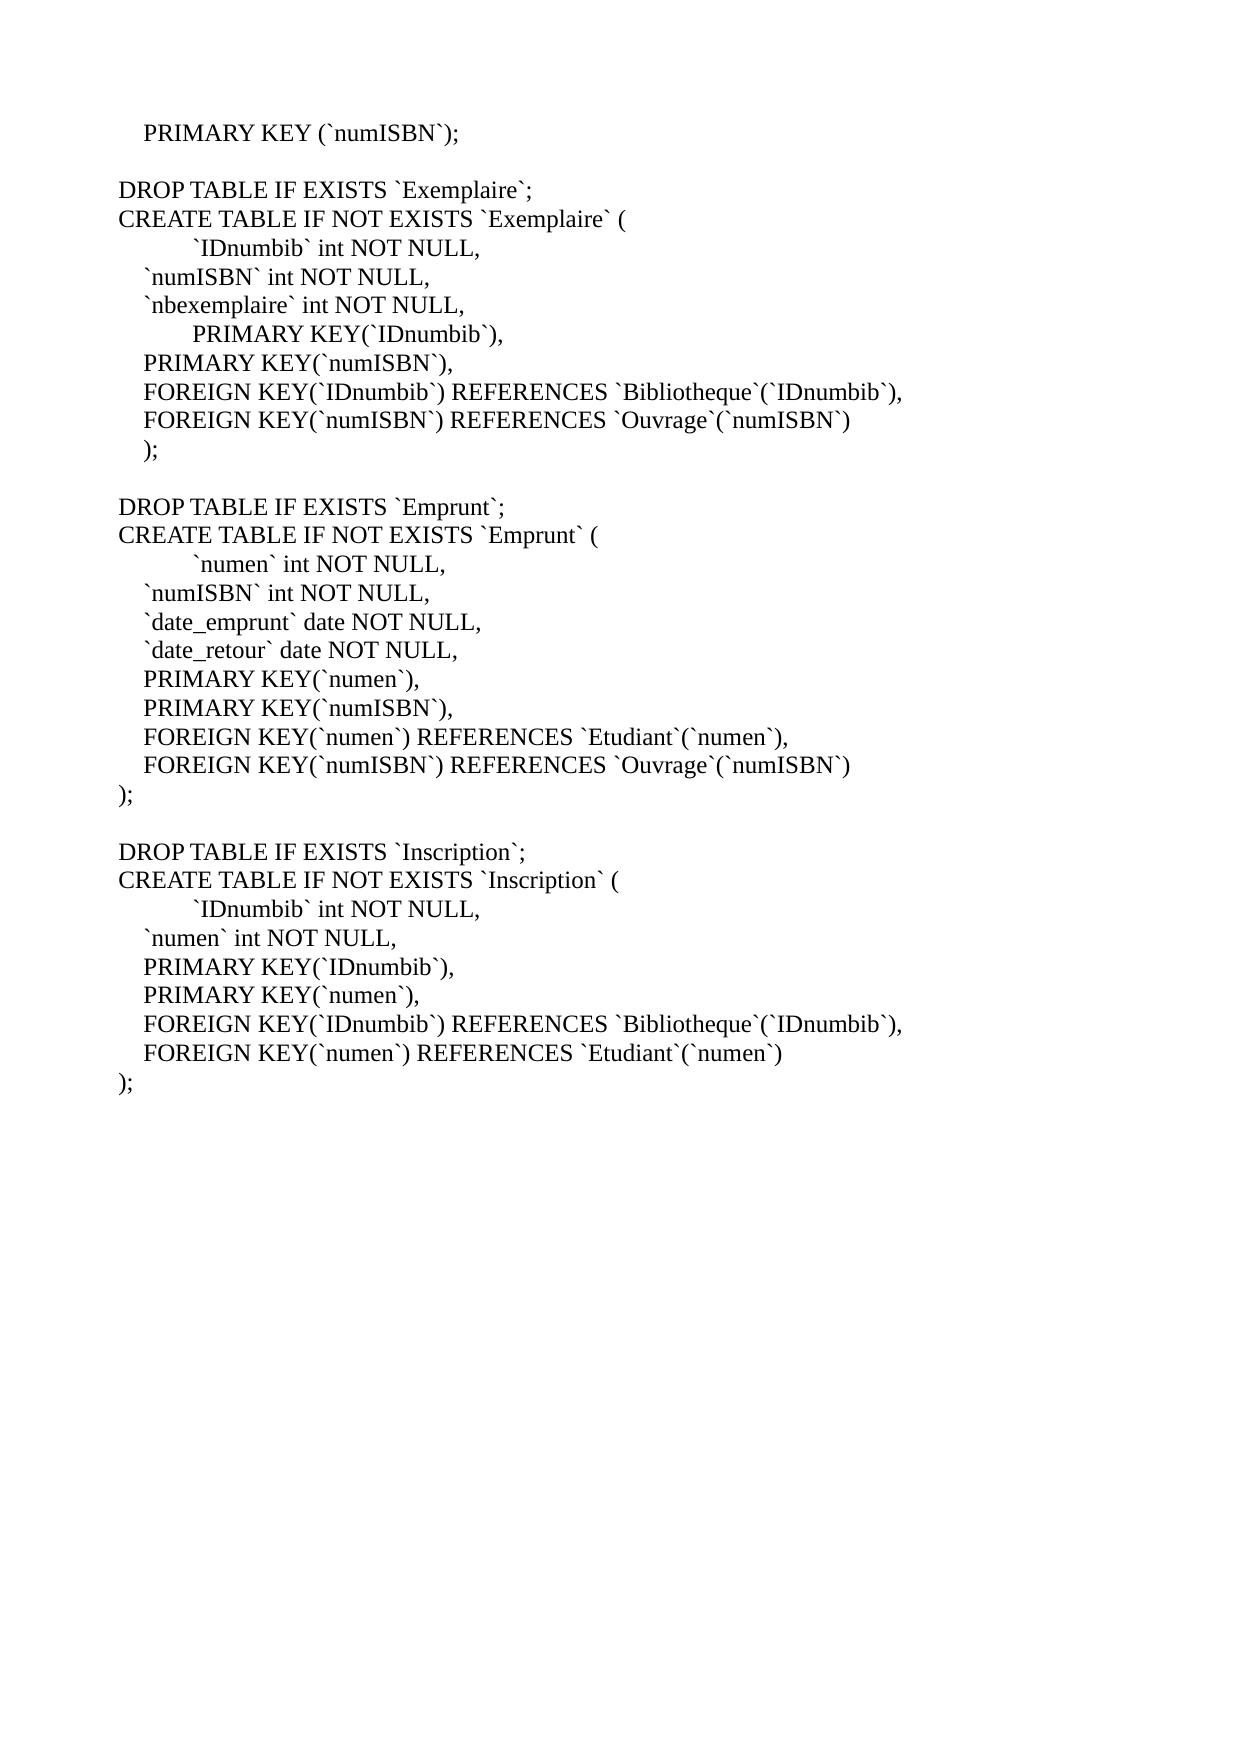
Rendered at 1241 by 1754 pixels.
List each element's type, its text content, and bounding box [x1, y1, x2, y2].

text CREATE DATABASE IF NOT EXISTS `tpMHTN`; USE `tpMHTN`; DROP TABLE IF EXISTS `Etablissement`; CREATE TABLE IF NOT EXISTS `Etablissement` ( `nom` varchar(50) NOT NULL, `adresse` varchar(50) NOT NULL, PRIMARY KEY (`nom`) ); INSERT INTO `Etablissement` (`nom`, `adresse`) VALUES ('IDMC', '22 quai choiseul'), ('Campus Lettre', '14 rue bel'), ('UL','26 rue de Saurupt'), ('Artem','99 rue de Metz'), ('IAE','40 rue de Miel'); DROP TABLE IF EXISTS `Etudiant`; CREATE IF NOT EXISTS `Etudiant` ( `numen` int NOT NULL, `nom` varchar(30) NOT NULL, `prenom` varchar(30) NOT NULL, `numinscription` int NOT NULL, PRIMARY KEY(`numen`) ); DROP TABLE IF EXISTS `Batiment` ; CREATE TABLE IF NOT EXISTS `Batiment` ( `num` int UNSIGNED NOT NULL AUTO_INCREMENT, `nom` varchar(50) NOT NULL, PRIMARY KEY (`num`), FOREIGN KEY (`nometab`) REFERENCES `Etablissement`(`nom`) ); INSERT INTO `Batiment` (`numero`,`nom`) VALUES (1,'A'), (2,'B'), (3,'C'), (4,'D'), (5,'E'); DROP TABLE IF EXISTS `Bibliotheque` ; CREATE TABLE IF NOT EXISTS `Bibliotheque`( `IDnumbib` int UNSIGNED NOT NULL AUTO_INCREMENT, `nom` varchar(50) NOT NULL , `nbrtotalouvrage1` int UNSIGNED NOT NULL AUTO_INCREMENT, PRIMARY KEY(`IDnumbib`); FOREIGN KEY (`nometab`) REFERENCES `Etablissement`(`nom`), FOREIGN KEY (`nombat`) REFERENCES `Batiment`(`num`) ); INSERT INTO `Bibliotheque` (`IDnumbib`,`nom`,`nbrtotalouvrage1`) VALUES (1,'Stanislas',10), (2,'Media',5), (3,'Lecture',8), (4,'Vie',9), (5,'Culture',6); DROP TABLE IF EXISTS `AutreBibliotheque` ; CREATE TABLE IF NOT EXISTS `AutreBibliotheque`( `IDnumautrebib` int UNSIGNED NOT NULL AUTO_INCREMENT, `nom` varchar(50) NOT NULL , `nbrtotalouvrage` int UNSIGNED NOT NULL AUTO_INCREMENT, PRIMARY KEY(`IDnumautrebib`) ); INSERT INTO `AutreBibliotheque` (`IDnumautrebib`,`nom`,`nbrtotalouvrage2`) VALUES (1,'Liberation',10), (2,'Avenue',5), (3,'Ombelles',8), (4,'Anarchie',9), (5,'Morale',6); DROP TABLE IF EXISTS `Collaboration`; CREATE TABLE IF NOT EXISTS `Collaboration` ( `IDnumbib` int UNSIGNED NOT NULL, `IDnumautrebib` int UNSIGNED NOT NULL, FOREIGN KEY (`numbib1`) REFERENCES `Bibliotheque`(`IDnumbib`), FOREIGN KEY (`numbib2`) REFERENCES `AutreBibliotheque`(``), PRIMARY KEY (`IDnumbib`,`IDnumautrebib`) ); INSERT INTO `Collaboration` (`IDnumbib`,`IDnumautrebib`) VALUES (1,2), (2,3), (3,4), (4,5), (5,1); DROP TABLE IF EXISTS `Ouvrage`; CREATE TABLE IF NOT EXISTS `Ouvrage` ( `numISBN` int NOT NULL, `titre` varchar(30) NOT NULL, `nom_auteur` varchar(30) NOT NULL, `prenom_auteur` varchar(30) NOT NULL, `nom_editeur` varchar(30) NOT NULL, `prenom_editeur` varchar(30) NOT NULL, PRIMARY KEY (`numISBN`); DROP TABLE IF EXISTS `Exemplaire`; CREATE TABLE IF NOT EXISTS `Exemplaire` ( `IDnumbib` int NOT NULL, `numISBN` int NOT NULL, `nbexemplaire` int NOT NULL, PRIMARY KEY(`IDnumbib`), PRIMARY KEY(`numISBN`), FOREIGN KEY(`IDnumbib`) REFERENCES `Bibliotheque`(`IDnumbib`), FOREIGN KEY(`numISBN`) REFERENCES `Ouvrage`(`numISBN`) ); DROP TABLE IF EXISTS `Emprunt`; CREATE TABLE IF NOT EXISTS `Emprunt` ( `numen` int NOT NULL, `numISBN` int NOT NULL, `date_emprunt` date NOT NULL, `date_retour` date NOT NULL, PRIMARY KEY(`numen`), PRIMARY KEY(`numISBN`), FOREIGN KEY(`numen`) REFERENCES `Etudiant`(`numen`), FOREIGN KEY(`numISBN`) REFERENCES `Ouvrage`(`numISBN`) ); DROP TABLE IF EXISTS `Inscription`; CREATE TABLE IF NOT EXISTS `Inscription` ( `IDnumbib` int NOT NULL, `numen` int NOT NULL, PRIMARY KEY(`IDnumbib`), PRIMARY KEY(`numen`), FOREIGN KEY(`IDnumbib`) REFERENCES `Bibliotheque`(`IDnumbib`), FOREIGN KEY(`numen`) REFERENCES `Etudiant`(`numen`) ); [118, 118, 1122, 1613]
